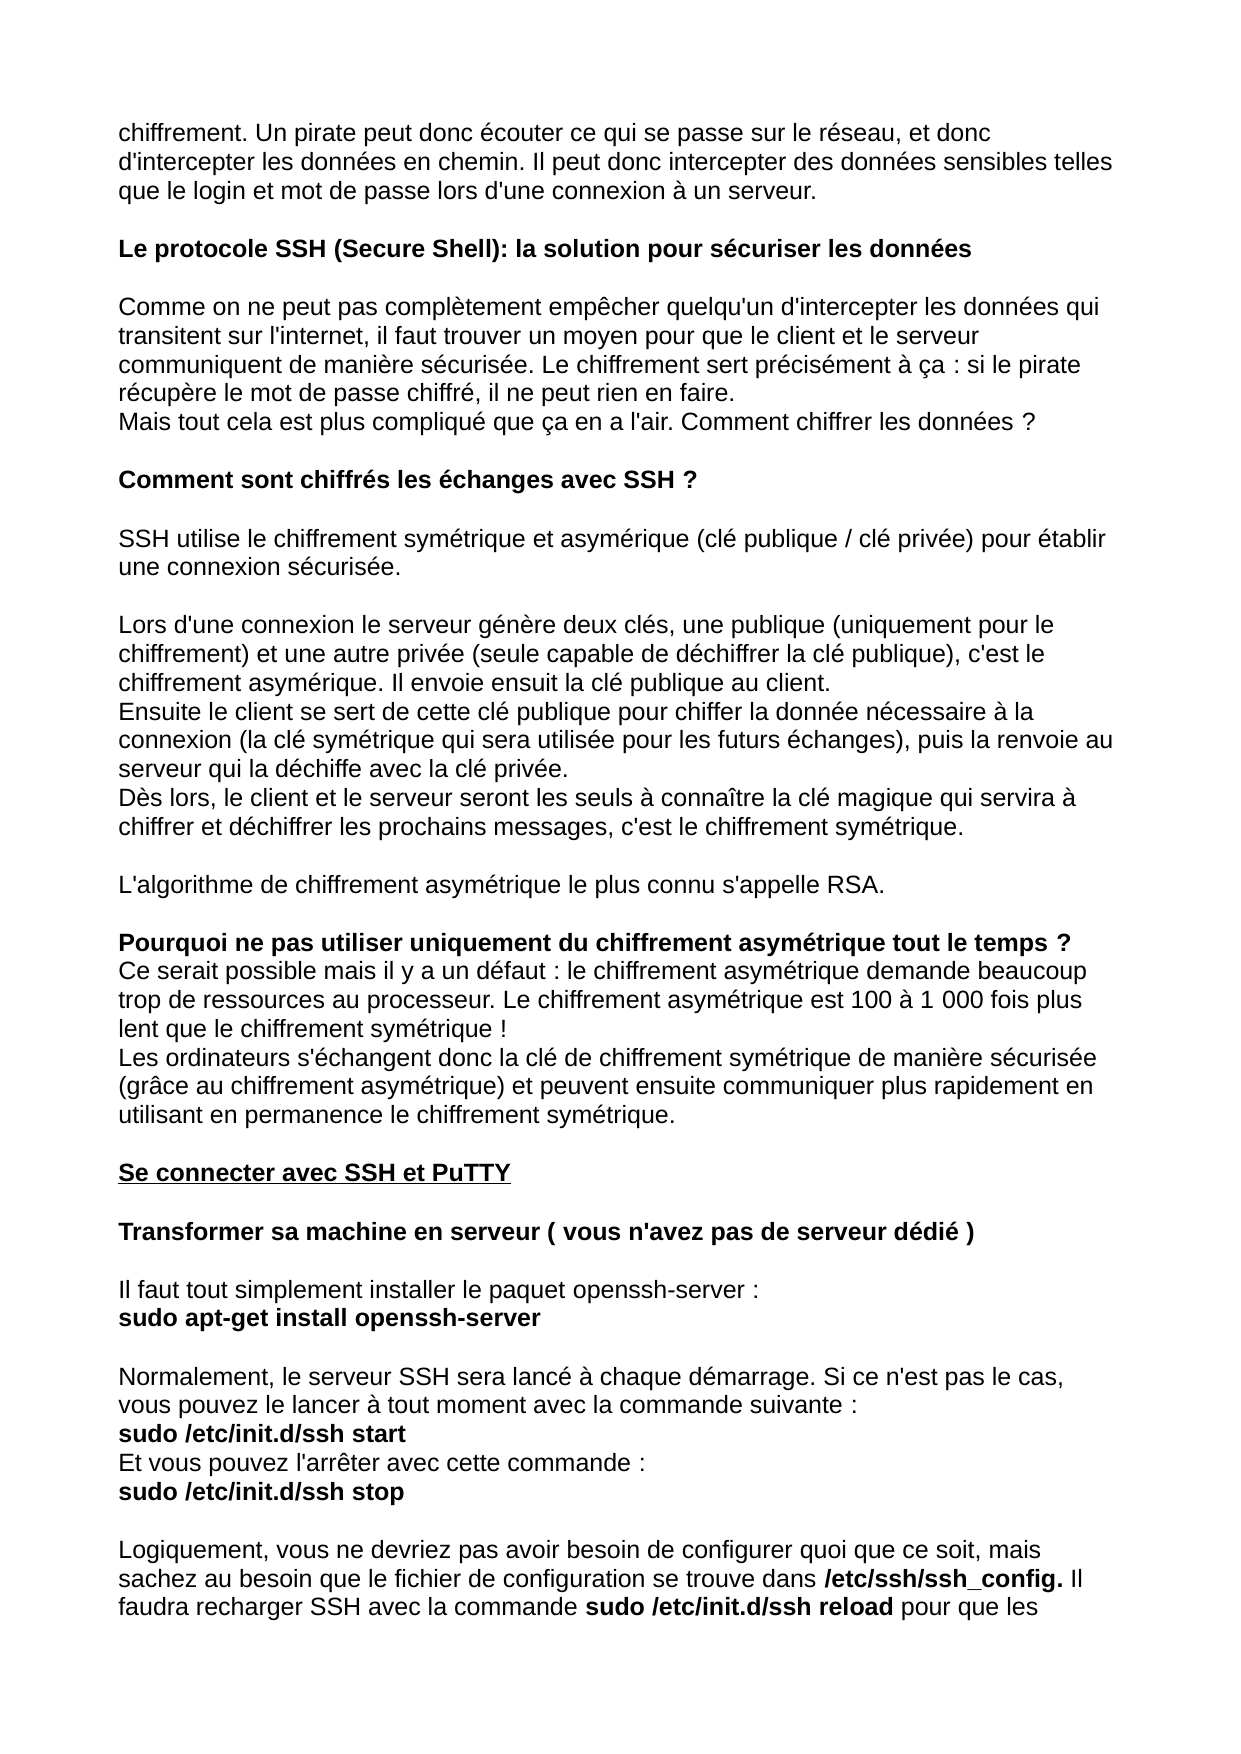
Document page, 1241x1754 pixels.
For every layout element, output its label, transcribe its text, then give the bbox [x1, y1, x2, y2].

text Il faut tout simplement installer le paquet openssh-server : sudo apt-get install openssh-server [118, 1275, 1122, 1332]
text ﻿Logiquement, vous ne devriez pas avoir besoin de configurer quoi que ce soit, mais sachez au besoin que le fichier de configuration se trouve dans /etc/ssh/ssh_config. Il faudra recharger SSH avec la commande sudo /etc/init.d/ssh reload pour que les [118, 1535, 1122, 1621]
text SSH utilise le chiffrement symétrique et asymérique (clé publique / clé privée) pour établir une connexion sécurisée. [118, 523, 1122, 581]
text Normalement, le serveur SSH sera lancé à chaque démarrage. Si ce n'est pas le cas, vous pouvez le lancer à tout moment avec la commande suivante : ﻿sudo /etc/init.d/ssh start ﻿Et vous pouvez l'arrêter avec cette commande : sudo /etc/init.d/ssh stop [118, 1362, 1122, 1505]
text ﻿Comme on ne peut pas complètement empêcher quelqu'un d'intercepter les données qui transitent sur l'internet, il faut trouver un moyen pour que le client et le serveur communiquent de manière sécurisée. Le chiffrement sert précisément à ça : si le pirate récupère le mot de passe chiffré, il ne peut rien en faire. Mais tout cela est plus compliqué que ça en a l'air. Comment chiffrer les données ? [118, 292, 1122, 436]
text ﻿L'algorithme de chiffrement asymétrique le plus connu s'appelle RSA. ﻿﻿Pourquoi ne pas utiliser uniquement du chiffrement asymétrique tout le temps ? Ce serait possible mais il y a un défaut : le chiffrement asymétrique demande beaucoup trop de ressources au processeur. Le chiffrement asymétrique est 100 à 1 000 fois plus lent que le chiffrement symétrique ! Les ordinateurs s'échangent donc la clé de chiffrement symétrique de manière sécurisée (grâce au chiffrement asymétrique) et peuvent ensuite communiquer plus rapidement en utilisant en permanence le chiffrement symétrique. [118, 870, 1122, 1129]
text ﻿Comment sont chiffrés les échanges avec SSH ? [118, 465, 1122, 494]
text ﻿Transformer sa machine en serveur (﻿ vous n'avez pas de serveur dédié ) [118, 1216, 1122, 1245]
text ﻿Se connecter avec SSH et PuTTY [118, 1158, 1122, 1187]
text ﻿Le protocole SSH (Secure Shell): la solution pour sécuriser les données [118, 234, 1122, 263]
text Lors d'une connexion le serveur génère deux clés, une publique (uniquement pour le chiffrement) et une autre privée (seule capable de déchiffrer la clé publique), c'est le chiffrement asymérique. Il envoie ensuit la clé publique au client. Ensuite le client se sert de cette clé publique pour chiffer la donnée nécessaire à la connexion (la clé symétrique qui sera utilisée pour les futurs échanges), puis la renvoie au serveur qui la déchiffe avec la clé privée. Dès lors, le client et le serveur seront les seuls à connaître la clé magique qui servira à chiffrer et déchiffrer les prochains messages, c'est le chiffrement symétrique. [118, 611, 1122, 841]
text chiffrement. Un pirate peut donc écouter ce qui se passe sur le réseau, et donc d'intercepter les données en chemin. Il peut donc intercepter des données sensibles telles que le login et mot de passe lors d'une connexion à un serveur. [118, 118, 1122, 204]
